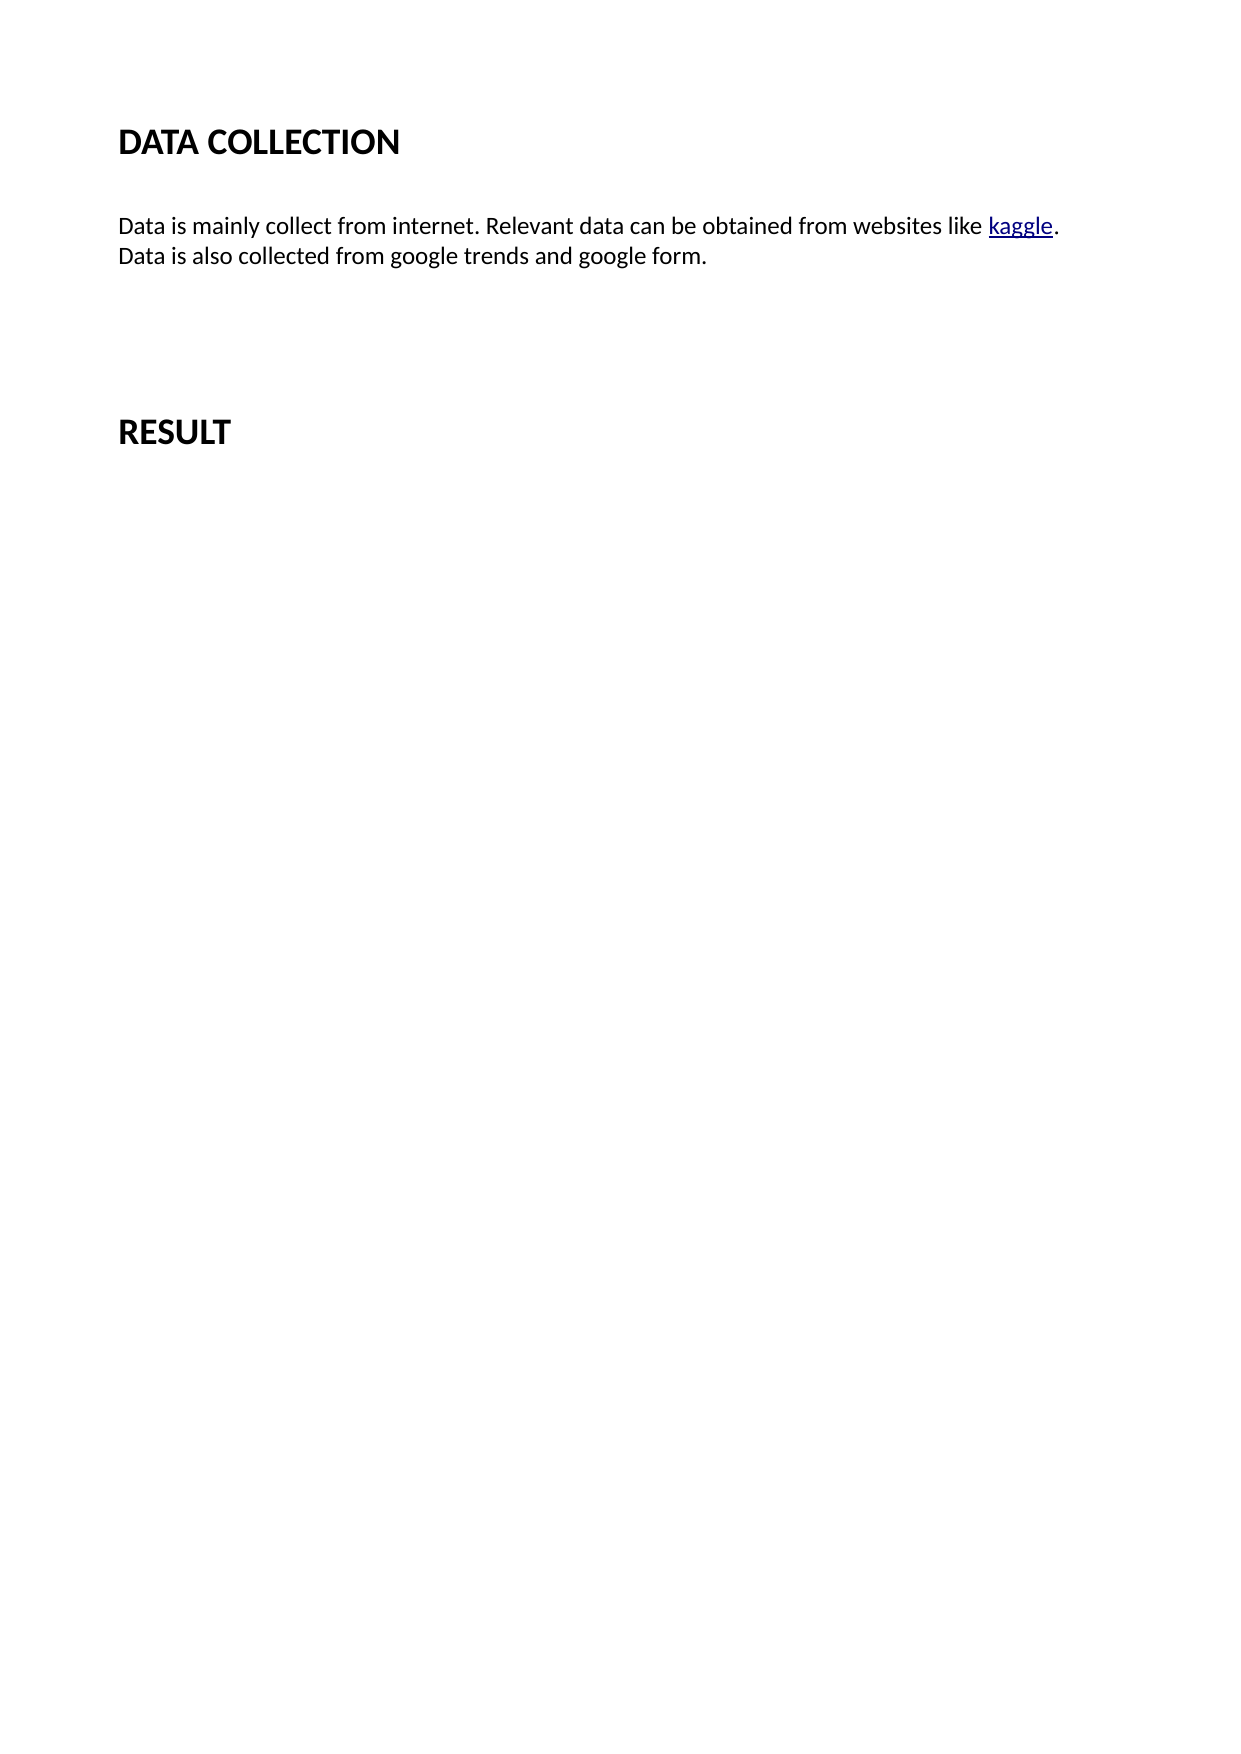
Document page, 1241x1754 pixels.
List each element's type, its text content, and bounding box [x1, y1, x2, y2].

text DATA COLLECTION [118, 118, 1122, 164]
text Data is also collected from google trends and google form. [118, 240, 1122, 271]
text RESULT [118, 408, 1122, 454]
text Data is mainly collect from internet. Relevant data can be obtained from websites like kaggle. [118, 210, 1122, 240]
